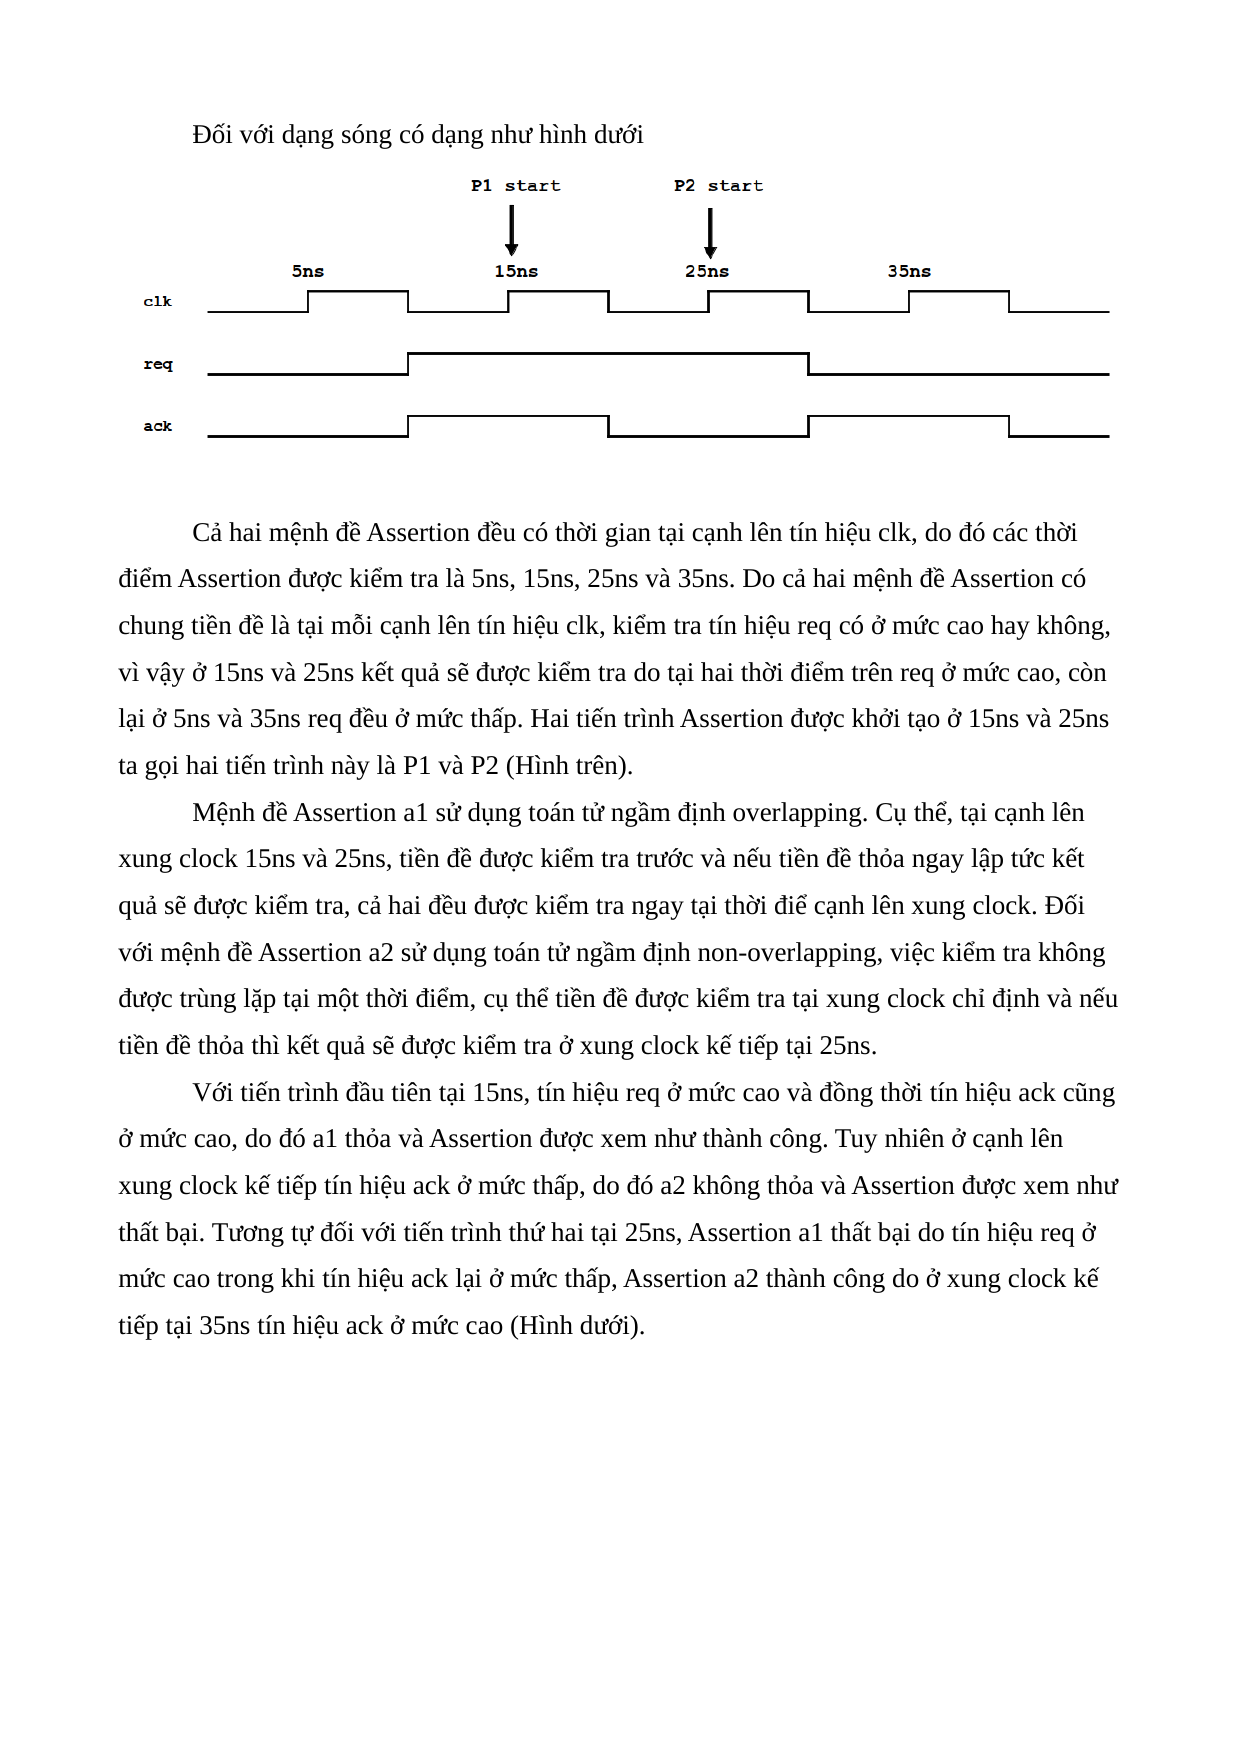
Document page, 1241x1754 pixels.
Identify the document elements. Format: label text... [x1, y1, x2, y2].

text Với tiến trình đầu tiên tại 15ns, tín hiệu req ở mức cao và đồng thời tín hiệu ack cũng ở mức cao, do đó a1 thỏa và Assertion được xem như thành công. Tuy nhiên ở cạnh lên xung clock kế tiếp tín hiệu ack ở mức thấp, do đó a2 không thỏa và Assertion được xem như thất bại. Tương tự đối với tiến trình thứ hai tại 25ns, Assertion a1 thất bại do tín hiệu req ở mức cao trong khi tín hiệu ack lại ở mức thấp, Assertion a2 thành công do ở xung clock kế tiếp tại 35ns tín hiệu ack ở mức cao (Hình dưới). [118, 1076, 1122, 1340]
text Mệnh đề Assertion a1 sử dụng toán tử ngầm định overlapping. Cụ thể, tại cạnh lên xung clock 15ns và 25ns, tiền đề được kiểm tra trước và nếu tiền đề thỏa ngay lập tức kết quả sẽ được kiểm tra, cả hai đều được kiểm tra ngay tại thời điể cạnh lên xung clock. Đối với mệnh đề Assertion a2 sử dụng toán tử ngầm định non-overlapping, việc kiểm tra không được trùng lặp tại một thời điểm, cụ thể tiền đề được kiểm tra tại xung clock chỉ định và nếu tiền đề thỏa thì kết quả sẽ được kiểm tra ở xung clock kế tiếp tại 25ns. [118, 796, 1122, 1060]
picture [118, 164, 1123, 454]
text Cả hai mệnh đề Assertion đều có thời gian tại cạnh lên tín hiệu clk, do đó các thời điểm Assertion được kiểm tra là 5ns, 15ns, 25ns và 35ns. Do cả hai mệnh đề Assertion có chung tiền đề là tại mỗi cạnh lên tín hiệu clk, kiểm tra tín hiệu req có ở mức cao hay không, vì vậy ở 15ns và 25ns kết quả sẽ được kiểm tra do tại hai thời điểm trên req ở mức cao, còn lại ở 5ns và 35ns req đều ở mức thấp. Hai tiến trình Assertion được khởi tạo ở 15ns và 25ns ta gọi hai tiến trình này là P1 và P2 (Hình trên). [118, 454, 1122, 780]
text Đối với dạng sóng có dạng như hình dưới [118, 118, 1122, 149]
